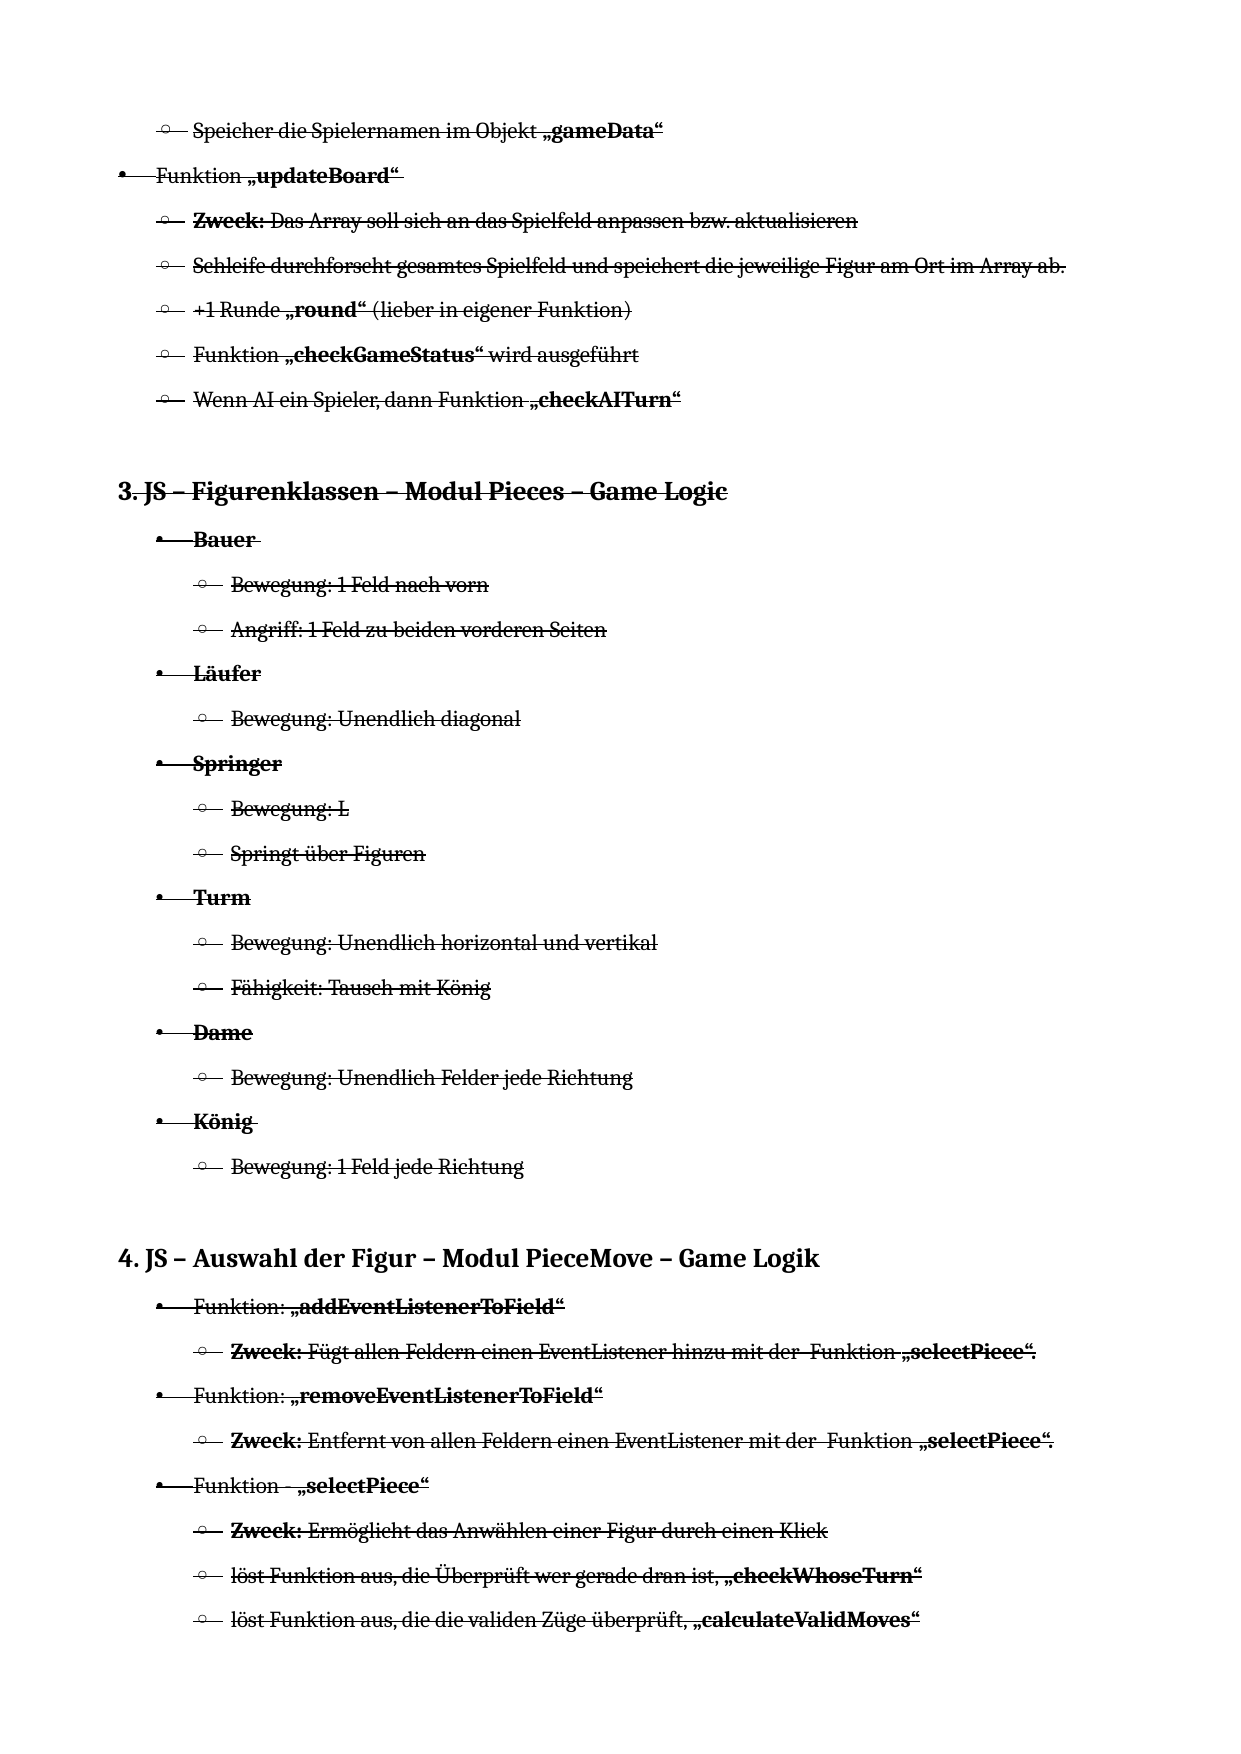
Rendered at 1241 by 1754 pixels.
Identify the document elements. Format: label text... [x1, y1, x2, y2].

list löst Funktion aus, die die validen Züge überprüft, „calculateValidMoves“ [193, 1607, 1122, 1634]
list Zweck: Entfernt von allen Feldern einen EventListener mit der Funktion „selectPiece“. [193, 1428, 1122, 1454]
list Bewegung: Unendlich horizontal und vertikal [193, 930, 1122, 956]
list +1 Runde „round“ (lieber in eigener Funktion) [156, 297, 1122, 324]
list Wenn AI ein Spieler, dann Funktion „checkAITurn“ [156, 387, 1122, 413]
list Läufer [156, 661, 1122, 687]
list Zweck: Ermöglicht das Anwählen einer Figur durch einen Klick [193, 1518, 1122, 1544]
text 4. JS – Auswahl der Figur – Modul PieceMove – Game Logik [118, 1243, 1122, 1274]
list Fähigkeit: Tausch mit König [193, 975, 1122, 1001]
list Bewegung: Unendlich Felder jede Richtung [193, 1064, 1122, 1091]
list Bewegung: Unendlich diagonal [193, 706, 1122, 732]
list Bewegung: L [193, 796, 1122, 822]
list Springt über Figuren [193, 840, 1122, 867]
list löst Funktion aus, die Überprüft wer gerade dran ist, „checkWhoseTurn“ [193, 1562, 1122, 1589]
list Angriff: 1 Feld zu beiden vorderen Seiten [193, 616, 1122, 643]
list Funktion „updateBoard“ [118, 163, 1122, 189]
list Schleife durchforscht gesamtes Spielfeld und speichert die jeweilige Figur am Ort im Array ab. [156, 252, 1122, 279]
list Zweck: Das Array soll sich an das Spielfeld anpassen bzw. aktualisieren [156, 208, 1122, 234]
list Funktion: „addEventListenerToField“ [156, 1294, 1122, 1320]
list Speicher die Spielernamen im Objekt „gameData“ [156, 118, 1122, 144]
list Funktion - „selectPiece“ [156, 1473, 1122, 1499]
list Funktion „checkGameStatus“ wird ausgeführt [156, 342, 1122, 368]
list Bewegung: 1 Feld nach vorn [193, 572, 1122, 598]
list Turm [156, 885, 1122, 911]
list König [156, 1109, 1122, 1135]
list Funktion: „removeEventListenerToField“ [156, 1383, 1122, 1410]
list Dame [156, 1019, 1122, 1046]
list Springer [156, 751, 1122, 777]
text 3. JS – Figurenklassen – Modul Pieces – Game Logic [118, 476, 1122, 508]
list Bauer [156, 527, 1122, 553]
list Bewegung: 1 Feld jede Richtung [193, 1154, 1122, 1180]
list Zweck: Fügt allen Feldern einen EventListener hinzu mit der Funktion „selectPiece“. [193, 1338, 1122, 1365]
